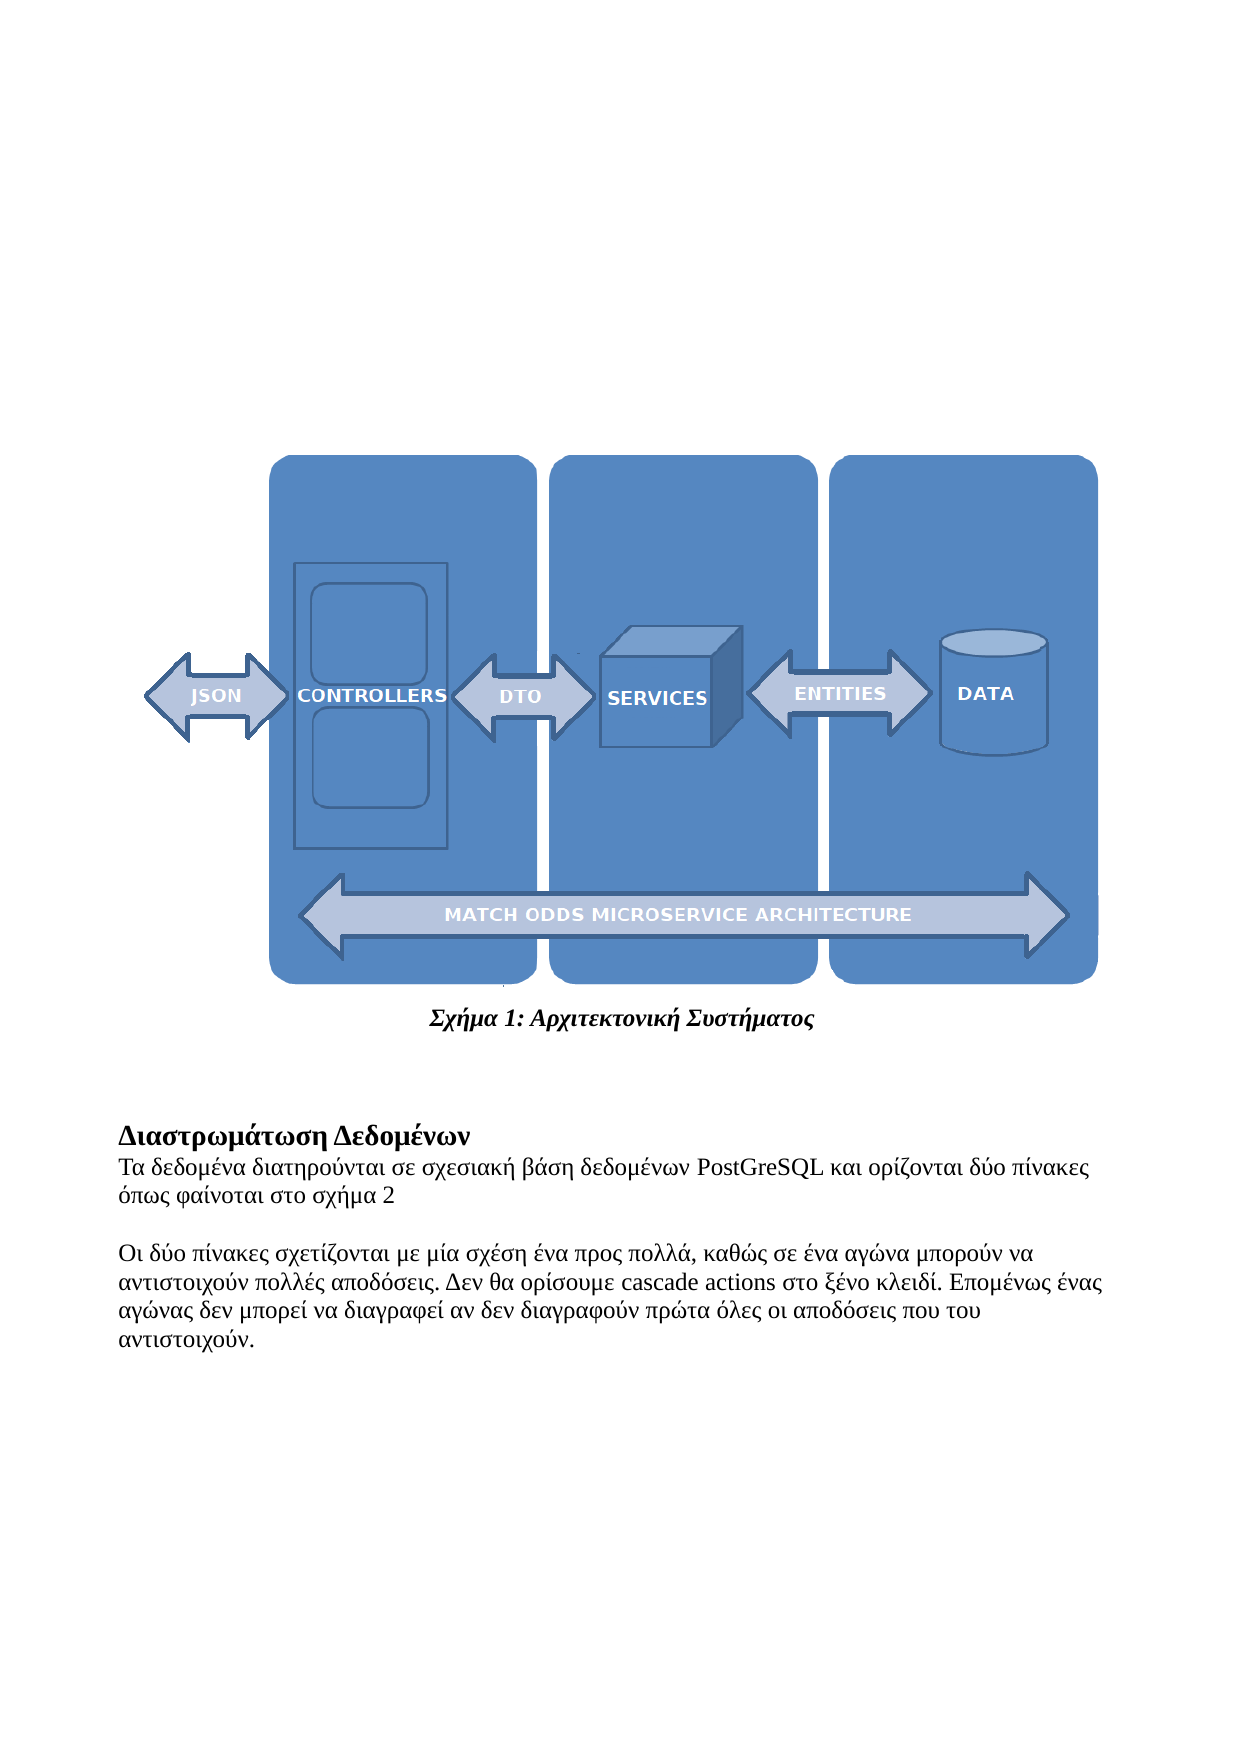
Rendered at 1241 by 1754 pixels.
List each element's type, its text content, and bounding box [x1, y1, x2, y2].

text Σχήμα 1: Αρχιτεκτονική Συστήματος [118, 1004, 1122, 1032]
text Διαστρωμάτωση Δεδομένων [118, 1118, 1122, 1152]
text Οι δύο πίνακες σχετίζονται με μία σχέση ένα προς πολλά, καθώς σε ένα αγώνα μπορούν να αντιστοιχούν πολλές αποδόσεις. Δεν θα ορίσουμε cascade actions στο ξένο κλειδί. Επομένως ένας αγώνας δεν μπορεί να διαγραφεί αν δεν διαγραφούν πρώτα όλες οι αποδόσεις που του αντιστοιχούν. [118, 1238, 1122, 1353]
text Τα δεδομένα διατηρούνται σε σχεσιακή βάση δεδομένων PostGreSQL και ορίζονται δύο πίνακες όπως φαίνοται στο σχήμα 2 [118, 1152, 1122, 1209]
picture [118, 434, 1123, 1004]
